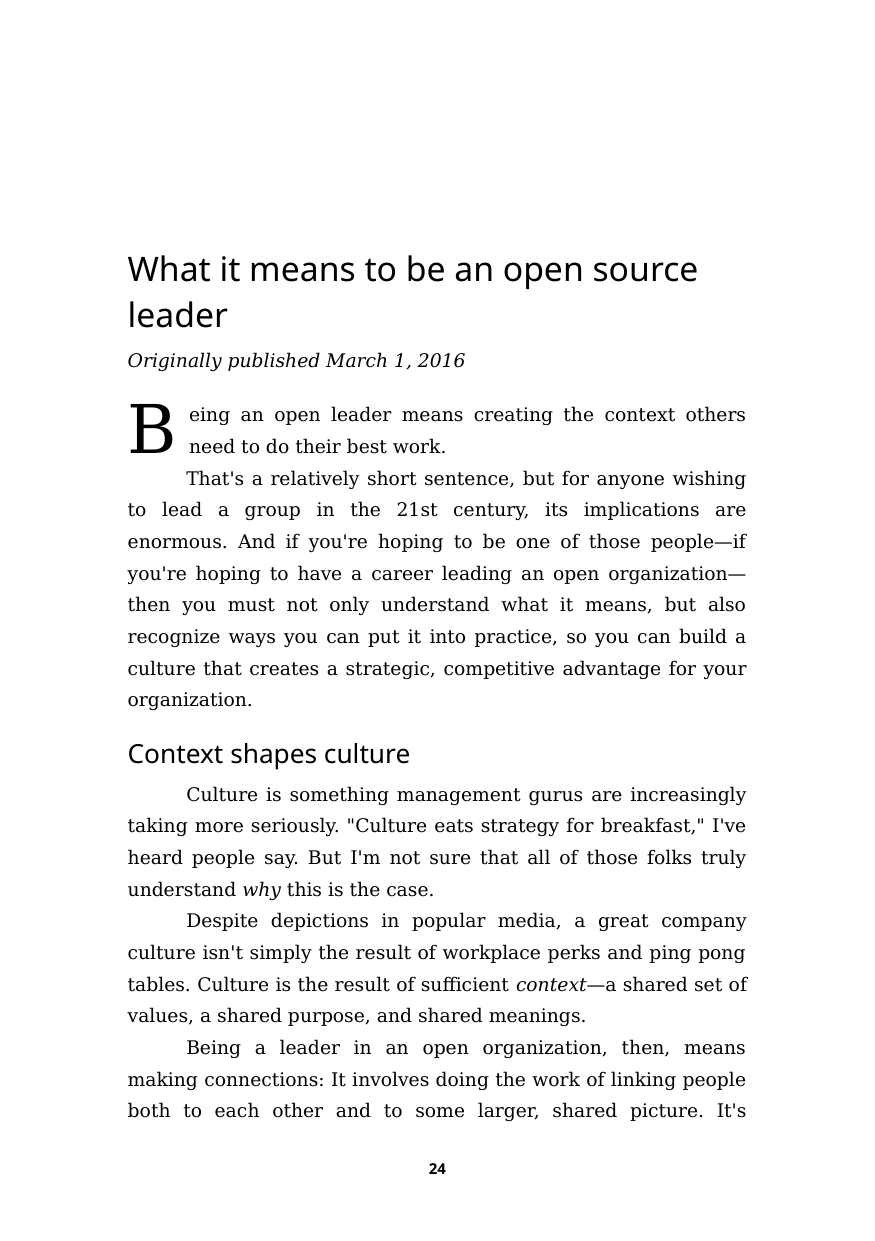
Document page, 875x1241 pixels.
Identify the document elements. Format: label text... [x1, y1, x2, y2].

text Being an open leader means creating the context others need to do their best work. [127, 404, 747, 458]
subtitle Context shapes culture [127, 736, 747, 771]
text Originally published March 1, 2016 [127, 350, 747, 372]
text Despite depictions in popular media, a great company culture isn't simply the result of workplace perks and ping pong tables. Culture is the result of sufficient context—a shared set of values, a shared purpose, and shared meanings. [127, 911, 747, 1027]
subtitle What it means to be an open source leader [127, 246, 747, 338]
text Culture is something management gurus are increasingly taking more seriously. "Culture eats strategy for breakfast," I've heard people say. But I'm not sure that all of those folks truly understand why this is the case. [127, 784, 747, 901]
text Being a leader in an open organization, then, means making connections: It involves doing the work of linking people both to each other and to some larger, shared picture. It's [127, 1037, 747, 1122]
text That's a relatively short sentence, but for anyone wishing to lead a group in the 21st century, its implications are enormous. And if you're hoping to be one of those people—if you're hoping to have a career leading an open organization—then you must not only understand what it means, but also recognize ways you can put it into practice, so you can build a culture that creates a strategic, competitive advantage for your organization. [127, 468, 747, 711]
